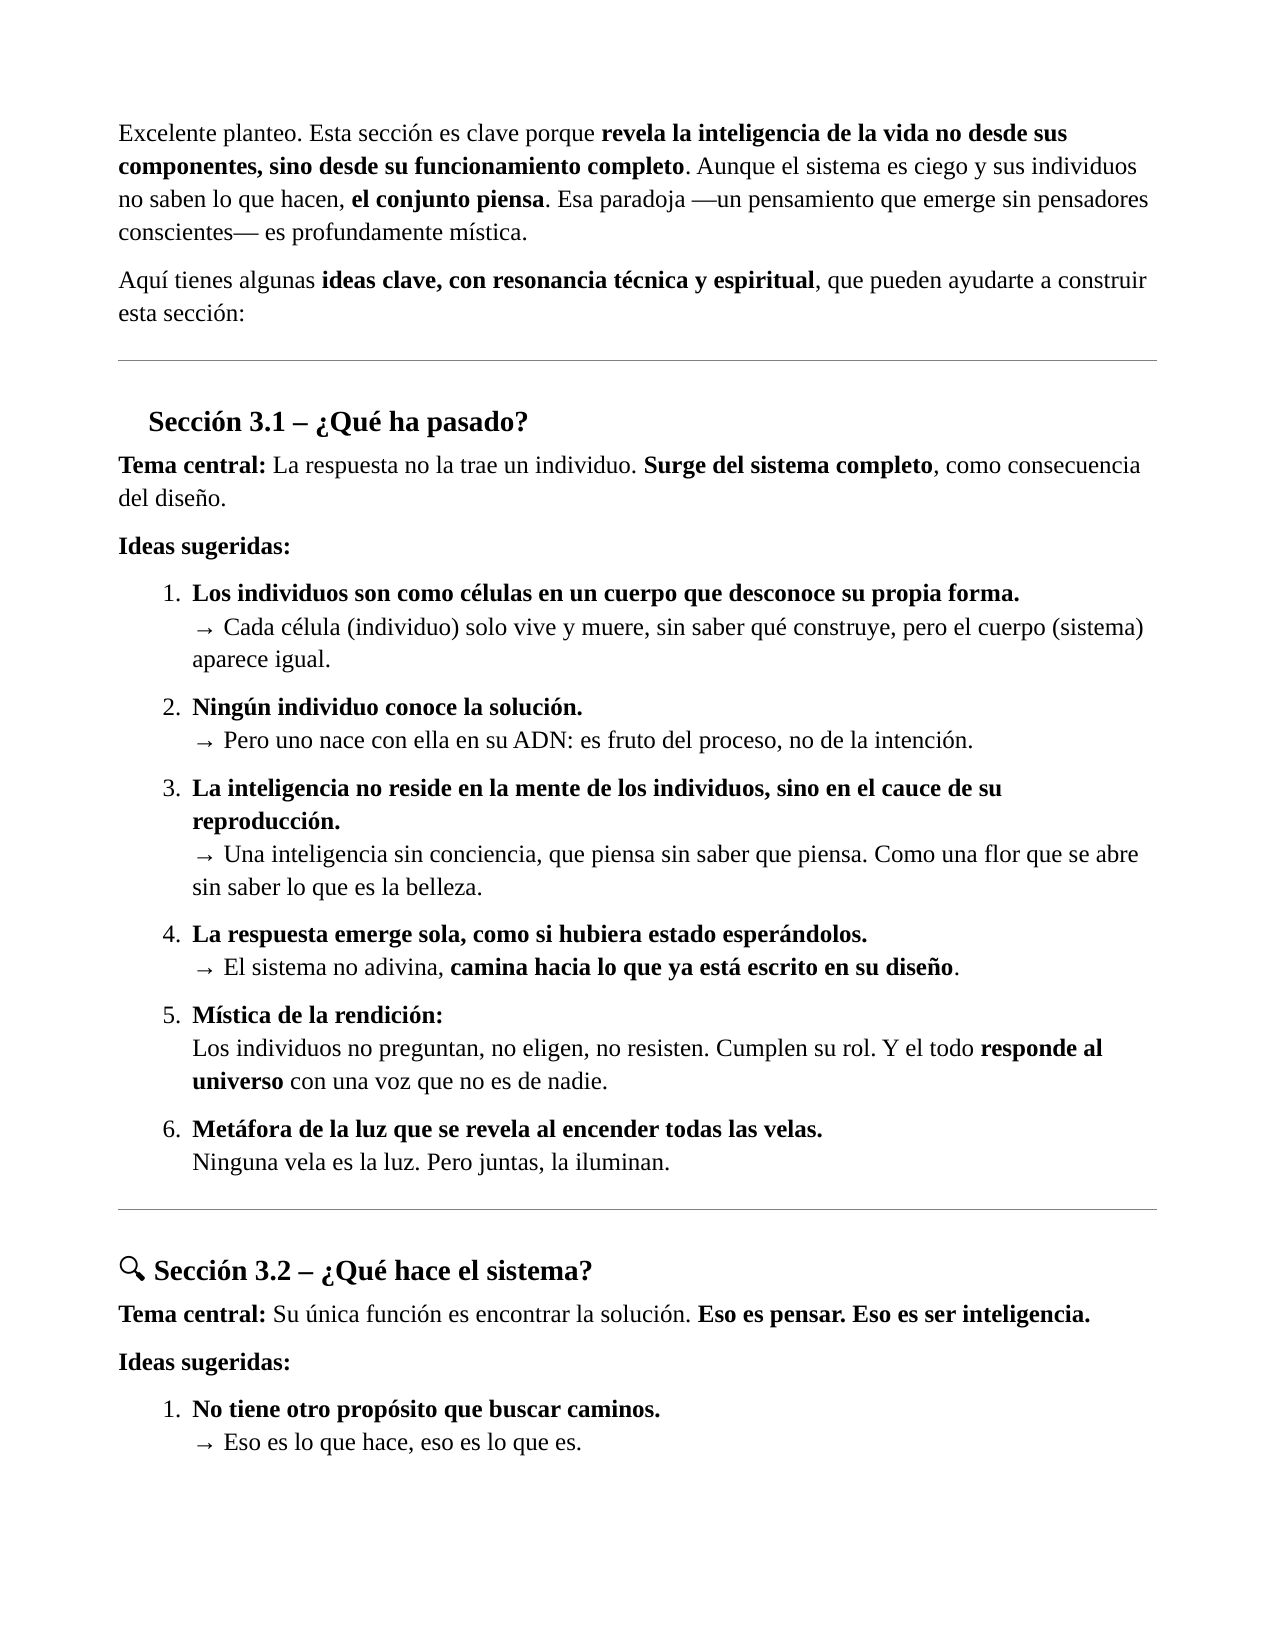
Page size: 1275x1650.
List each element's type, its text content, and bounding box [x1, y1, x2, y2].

text Tema central: La respuesta no la trae un individuo. Surge del sistema completo, como consecuencia del diseño. [118, 450, 1157, 512]
list Mística de la rendición: Los individuos no preguntan, no eligen, no resisten. Cumplen su rol. Y el todo responde al universo con una voz que no es de nadie. [162, 1000, 1157, 1095]
text Tema central: Su única función es encontrar la solución. Eso es pensar. Eso es ser inteligencia. [118, 1299, 1157, 1328]
text Excelente planteo. Esta sección es clave porque revela la inteligencia de la vida no desde sus componentes, sino desde su funcionamiento completo. Aunque el sistema es ciego y sus individuos no saben lo que hacen, el conjunto piensa. Esa paradoja —un pensamiento que emerge sin pensadores conscientes— es profundamente mística. [118, 118, 1157, 246]
list La inteligencia no reside en la mente de los individuos, sino en el cauce de su reproducción. → Una inteligencia sin conciencia, que piensa sin saber que piensa. Como una flor que se abre sin saber lo que es la belleza. [162, 773, 1157, 901]
text Aquí tienes algunas ideas clave, con resonancia técnica y espiritual, que pueden ayudarte a construir esta sección: [118, 265, 1157, 327]
list Los individuos son como células en un cuerpo que desconoce su propia forma. → Cada célula (individuo) solo vive y muere, sin saber qué construye, pero el cuerpo (sistema) aparece igual. [162, 578, 1157, 673]
text Ideas sugeridas: [118, 531, 1157, 560]
list La respuesta emerge sola, como si hubiera estado esperándolos. → El sistema no adivina, camina hacia lo que ya está escrito en su diseño. [162, 919, 1157, 981]
list No tiene otro propósito que buscar caminos. → Eso es lo que hace, eso es lo que es. [162, 1394, 1157, 1456]
subtitle 🔍 Sección 3.2 – ¿Qué hace el sistema? [118, 1253, 1157, 1287]
list Ningún individuo conoce la solución. → Pero uno nace con ella en su ADN: es fruto del proceso, no de la intención. [162, 692, 1157, 754]
list Metáfora de la luz que se revela al encender todas las velas. Ninguna vela es la luz. Pero juntas, la iluminan. [162, 1114, 1157, 1176]
subtitle 🌌 Sección 3.1 – ¿Qué ha pasado? [118, 404, 1157, 438]
text Ideas sugeridas: [118, 1347, 1157, 1376]
